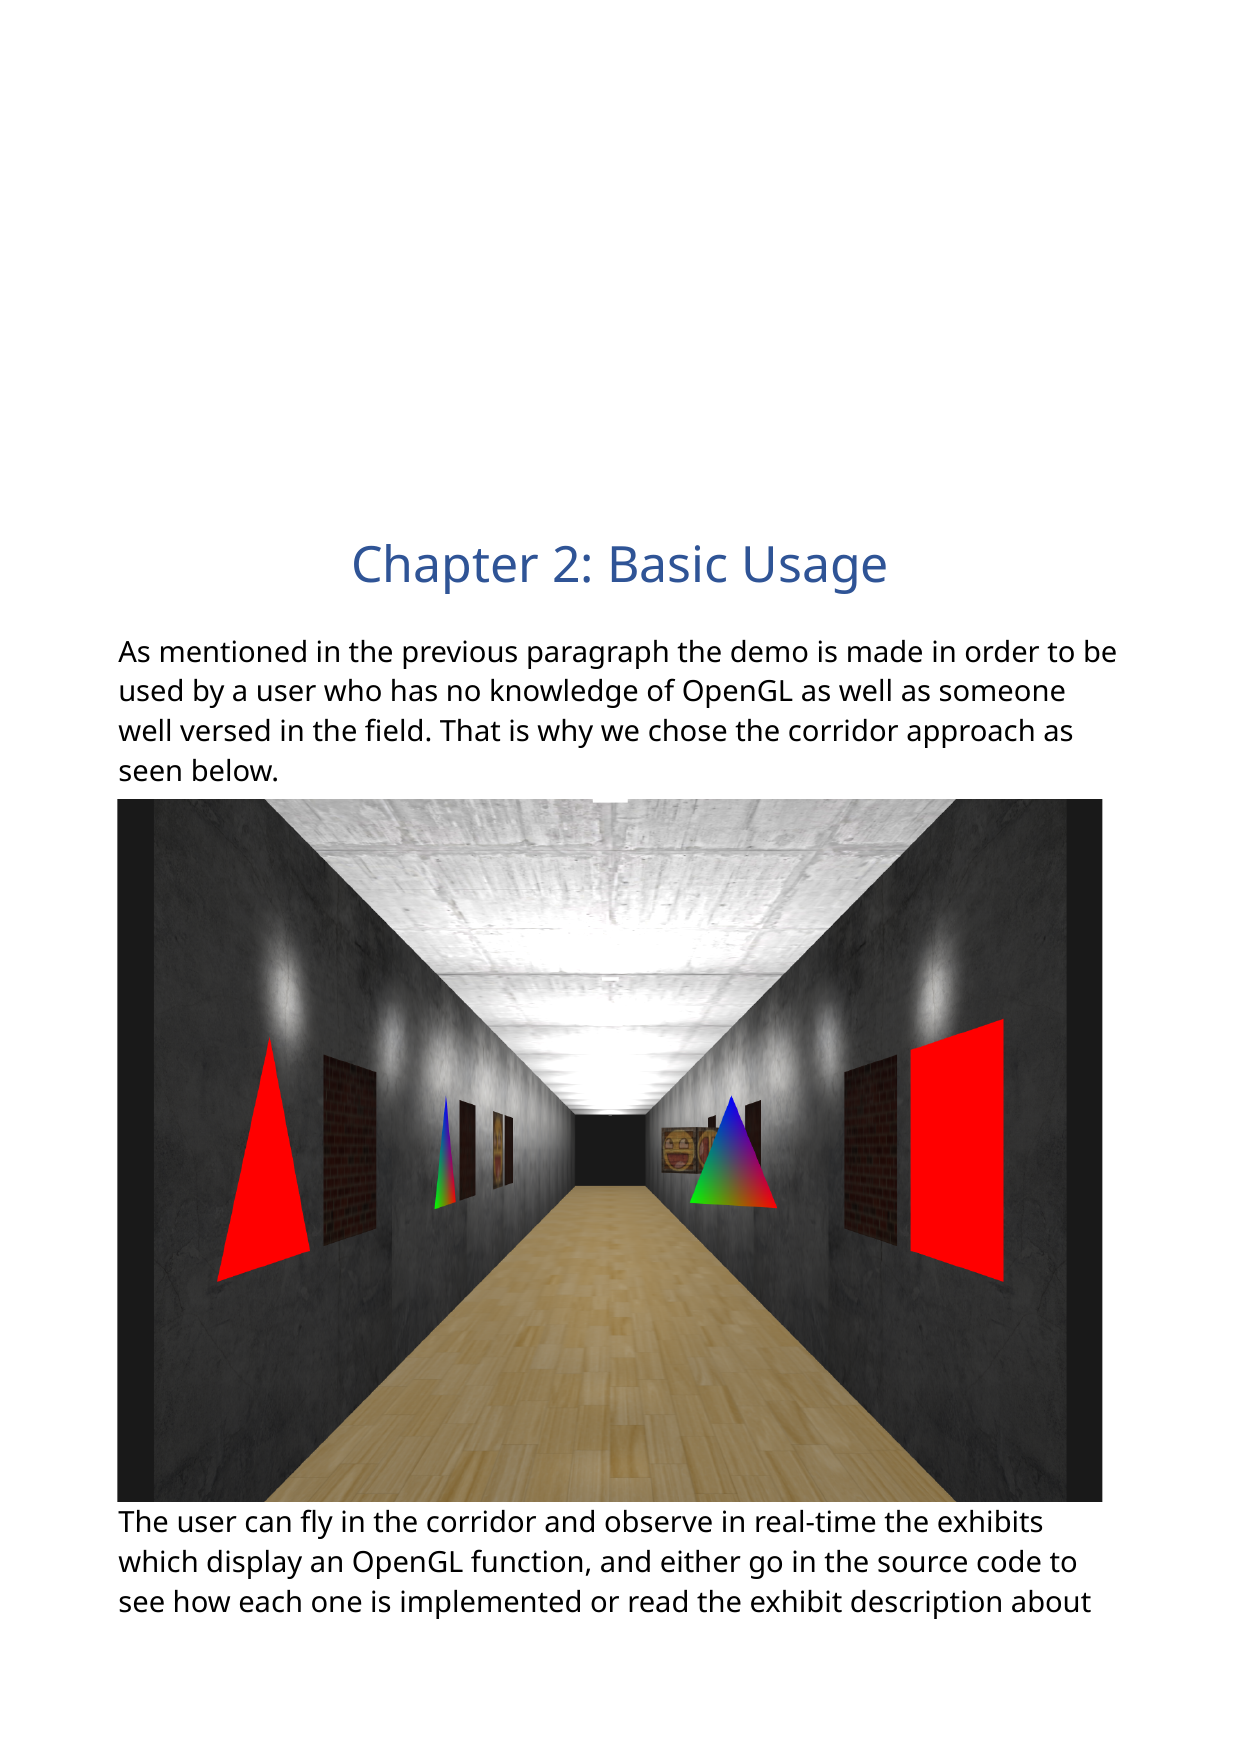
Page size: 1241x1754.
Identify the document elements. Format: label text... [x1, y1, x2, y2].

subtitle Chapter 2: Basic Usage [118, 529, 1122, 597]
text The user can fly in the corridor and observe in real-time the exhibits which display an OpenGL function, and either go in the source code to see how each one is implemented or read the exhibit description about [118, 863, 1122, 1621]
picture [117, 799, 1103, 1502]
text As mentioned in the previous paragraph the demo is made in order to be used by a user who has no knowledge of OpenGL as well as someone well versed in the field. That is why we chose the corridor approach as seen below. [118, 631, 1122, 790]
